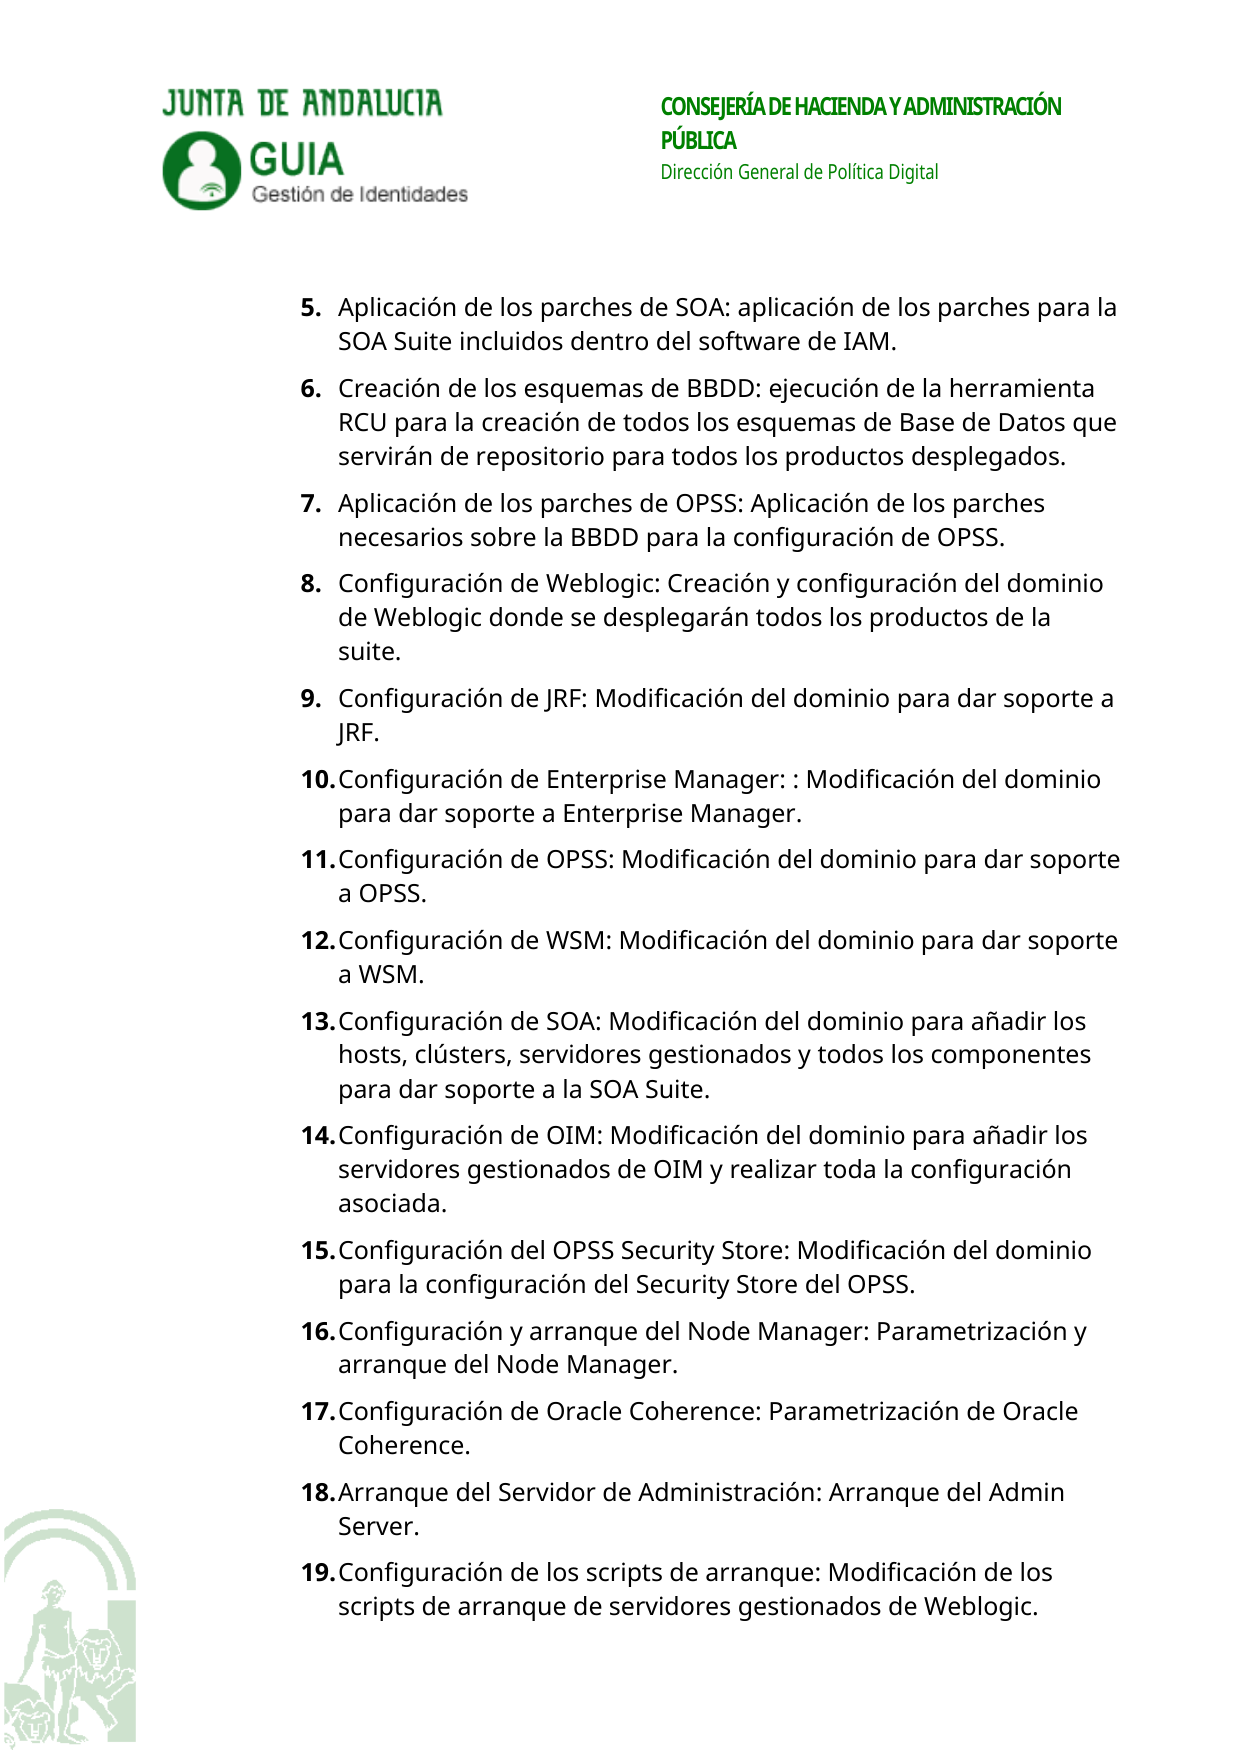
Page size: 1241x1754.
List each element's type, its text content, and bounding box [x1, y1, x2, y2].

list Configuración del OPSS Security Store: Modificación del dominio para la configuración del Security Store del OPSS. [300, 1232, 1122, 1301]
list Configuración de Weblogic: Creación y configuración del dominio de Weblogic donde se desplegarán todos los productos de la suite. [300, 566, 1122, 668]
list Configuración de Oracle Coherence: Parametrización de Oracle Coherence. [300, 1394, 1122, 1462]
list Configuración de los scripts de arranque: Modificación de los scripts de arranque de servidores gestionados de Weblogic. [300, 1555, 1122, 1623]
list Configuración y arranque del Node Manager: Parametrización y arranque del Node Manager. [300, 1313, 1122, 1381]
list Configuración de Enterprise Manager: : Modificación del dominio para dar soporte a Enterprise Manager. [300, 761, 1122, 829]
list Arranque del Servidor de Administración: Arranque del Admin Server. [300, 1474, 1122, 1542]
picture [147, 82, 498, 225]
list Configuración de OPSS: Modificación del dominio para dar soporte a OPSS. [300, 842, 1122, 910]
list Configuración de SOA: Modificación del dominio para añadir los hosts, clústers, servidores gestionados y todos los componentes para dar soporte a la SOA Suite. [300, 1003, 1122, 1105]
list Aplicación de los parches de SOA: aplicación de los parches para la SOA Suite incluidos dentro del software de IAM. [300, 290, 1122, 358]
list Configuración de WSM: Modificación del dominio para dar soporte a WSM. [300, 922, 1122, 991]
list Aplicación de los parches de OPSS: Aplicación de los parches necesarios sobre la BBDD para la configuración de OPSS. [300, 485, 1122, 553]
list Configuración de OIM: Modificación del dominio para añadir los servidores gestionados de OIM y realizar toda la configuración asociada. [300, 1118, 1122, 1220]
picture [4, 1508, 137, 1750]
list Creación de los esquemas de BBDD: ejecución de la herramienta RCU para la creación de todos los esquemas de Base de Datos que servirán de repositorio para todos los productos desplegados. [300, 371, 1122, 473]
list Configuración de JRF: Modificación del dominio para dar soporte a JRF. [300, 681, 1122, 749]
